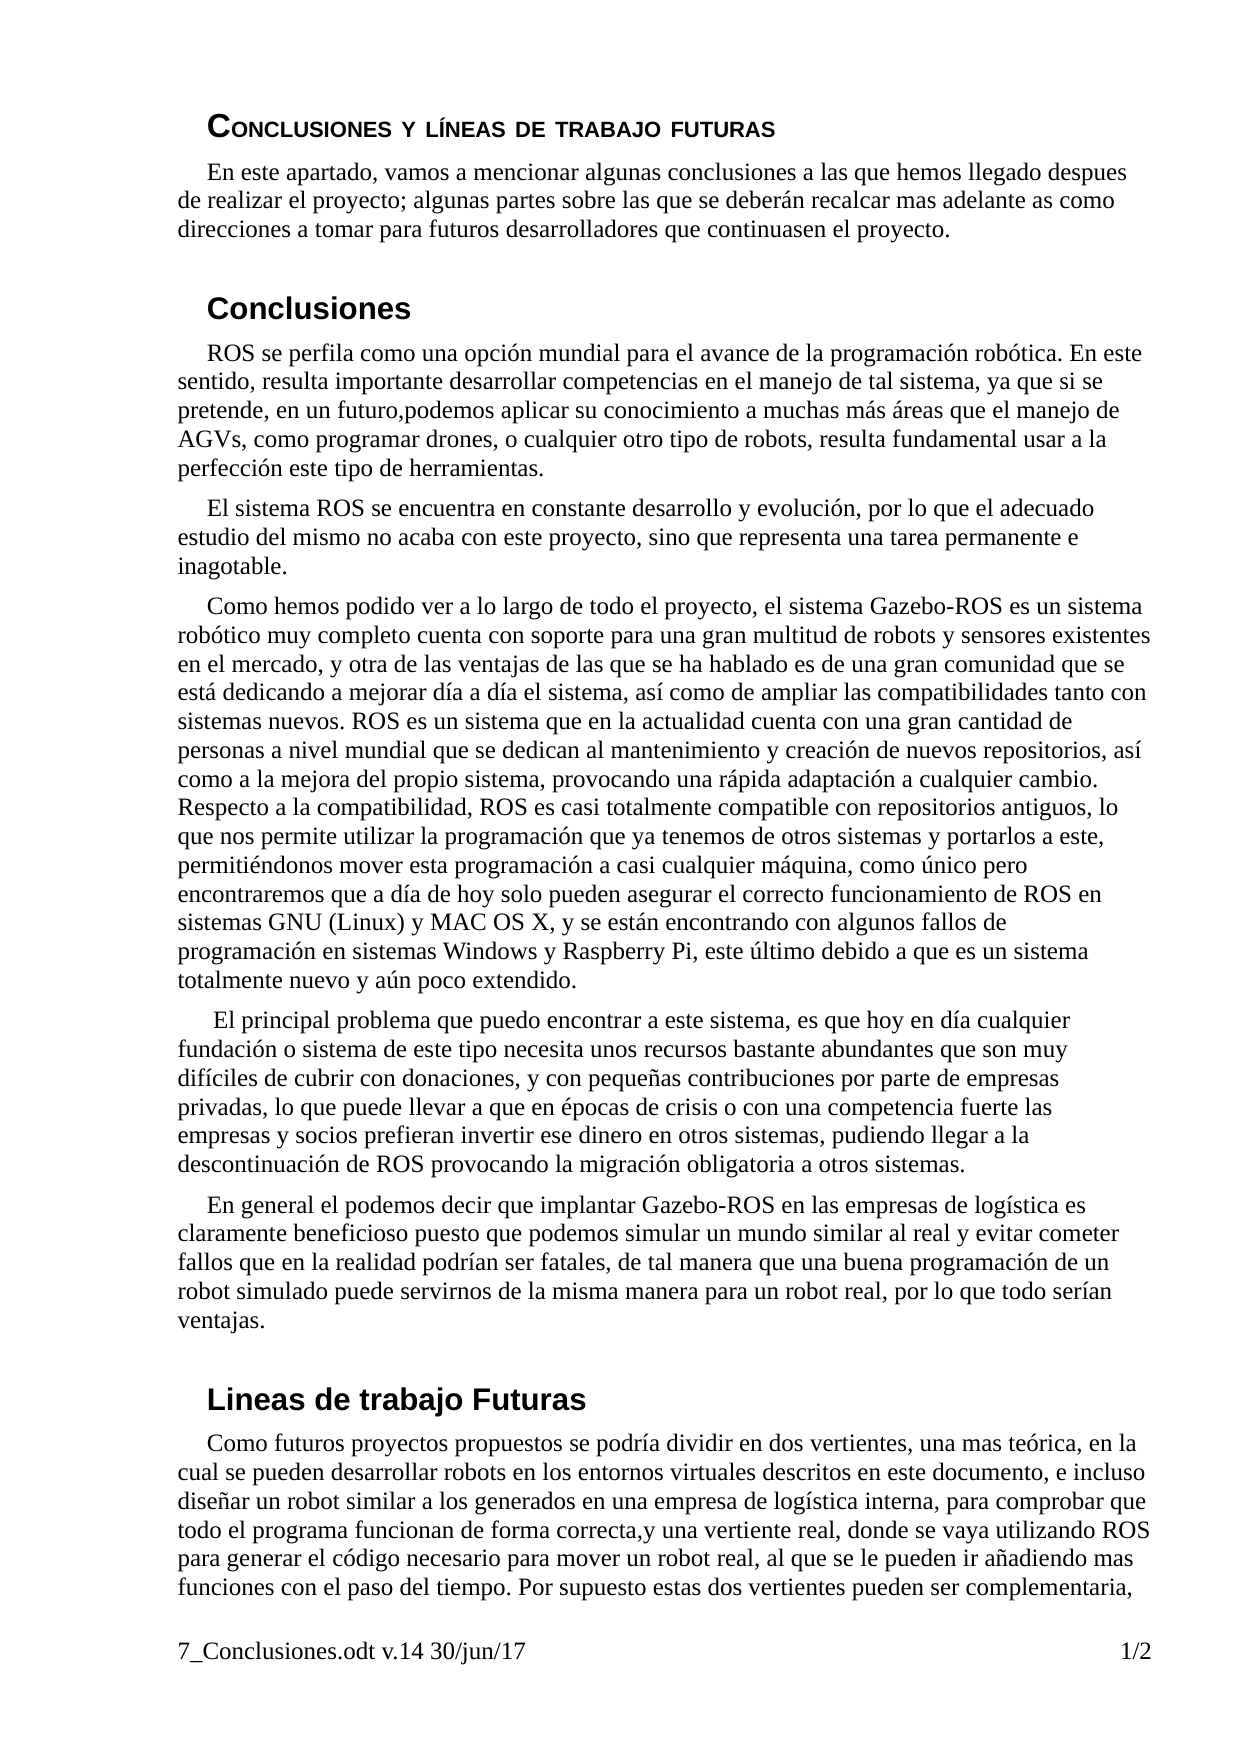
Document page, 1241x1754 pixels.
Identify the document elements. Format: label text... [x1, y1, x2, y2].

subtitle Conclusiones [207, 290, 1152, 326]
text El principal problema que puedo encontrar a este sistema, es que hoy en día cualquier fundación o sistema de este tipo necesita unos recursos bastante abundantes que son muy difíciles de cubrir con donaciones, y con pequeñas contribuciones por parte de empresas privadas, lo que puede llevar a que en épocas de crisis o con una competencia fuerte las empresas y socios prefieran invertir ese dinero en otros sistemas, pudiendo llegar a la descontinuación de ROS provocando la migración obligatoria a otros sistemas. [177, 1006, 1152, 1178]
text En general el podemos decir que implantar Gazebo-ROS en las empresas de logística es claramente beneficioso puesto que podemos simular un mundo similar al real y evitar cometer fallos que en la realidad podrían ser fatales, de tal manera que una buena programación de un robot simulado puede servirnos de la misma manera para un robot real, por lo que todo serían ventajas. [177, 1190, 1152, 1333]
text En este apartado, vamos a mencionar algunas conclusiones a las que hemos llegado despues de realizar el proyecto; algunas partes sobre las que se deberán recalcar mas adelante as como direcciones a tomar para futuros desarrolladores que continuasen el proyecto. [177, 157, 1152, 243]
text ROS se perfila como una opción mundial para el avance de la programación robótica. En este sentido, resulta importante desarrollar competencias en el manejo de tal sistema, ya que si se pretende, en un futuro,podemos aplicar su conocimiento a muchas más áreas que el manejo de AGVs, como programar drones, o cualquier otro tipo de robots, resulta fundamental usar a la perfección este tipo de herramientas. [177, 338, 1152, 481]
text Como hemos podido ver a lo largo de todo el proyecto, el sistema Gazebo-ROS es un sistema robótico muy completo cuenta con soporte para una gran multitud de robots y sensores existentes en el mercado, y otra de las ventajas de las que se ha hablado es de una gran comunidad que se está dedicando a mejorar día a día el sistema, así como de ampliar las compatibilidades tanto con sistemas nuevos. ROS es un sistema que en la actualidad cuenta con una gran cantidad de personas a nivel mundial que se dedican al mantenimiento y creación de nuevos repositorios, así como a la mejora del propio sistema, provocando una rápida adaptación a cualquier cambio. Respecto a la compatibilidad, ROS es casi totalmente compatible con repositorios antiguos, lo que nos permite utilizar la programación que ya tenemos de otros sistemas y portarlos a este, permitiéndonos mover esta programación a casi cualquier máquina, como único pero encontraremos que a día de hoy solo pueden asegurar el correcto funcionamiento de ROS en sistemas GNU (Linux) y MAC OS X, y se están encontrando con algunos fallos de programación en sistemas Windows y Raspberry Pi, este último debido a que es un sistema totalmente nuevo y aún poco extendido. [177, 591, 1152, 994]
subtitle Conclusiones y líneas de trabajo futuras [207, 106, 1152, 145]
subtitle Lineas de trabajo Futuras [207, 1381, 1152, 1417]
text El sistema ROS se encuentra en constante desarrollo y evolución, por lo que el adecuado estudio del mismo no acaba con este proyecto, sino que representa una tarea permanente e inagotable. [177, 493, 1152, 579]
text Como futuros proyectos propuestos se podría dividir en dos vertientes, una mas teórica, en la cual se pueden desarrollar robots en los entornos virtuales descritos en este documento, e incluso diseñar un robot similar a los generados en una empresa de logística interna, para comprobar que todo el programa funcionan de forma correcta,y una vertiente real, donde se vaya utilizando ROS para generar el código necesario para mover un robot real, al que se le pueden ir añadiendo mas funciones con el paso del tiempo. Por supuesto estas dos vertientes pueden ser complementaria, [177, 1428, 1152, 1601]
